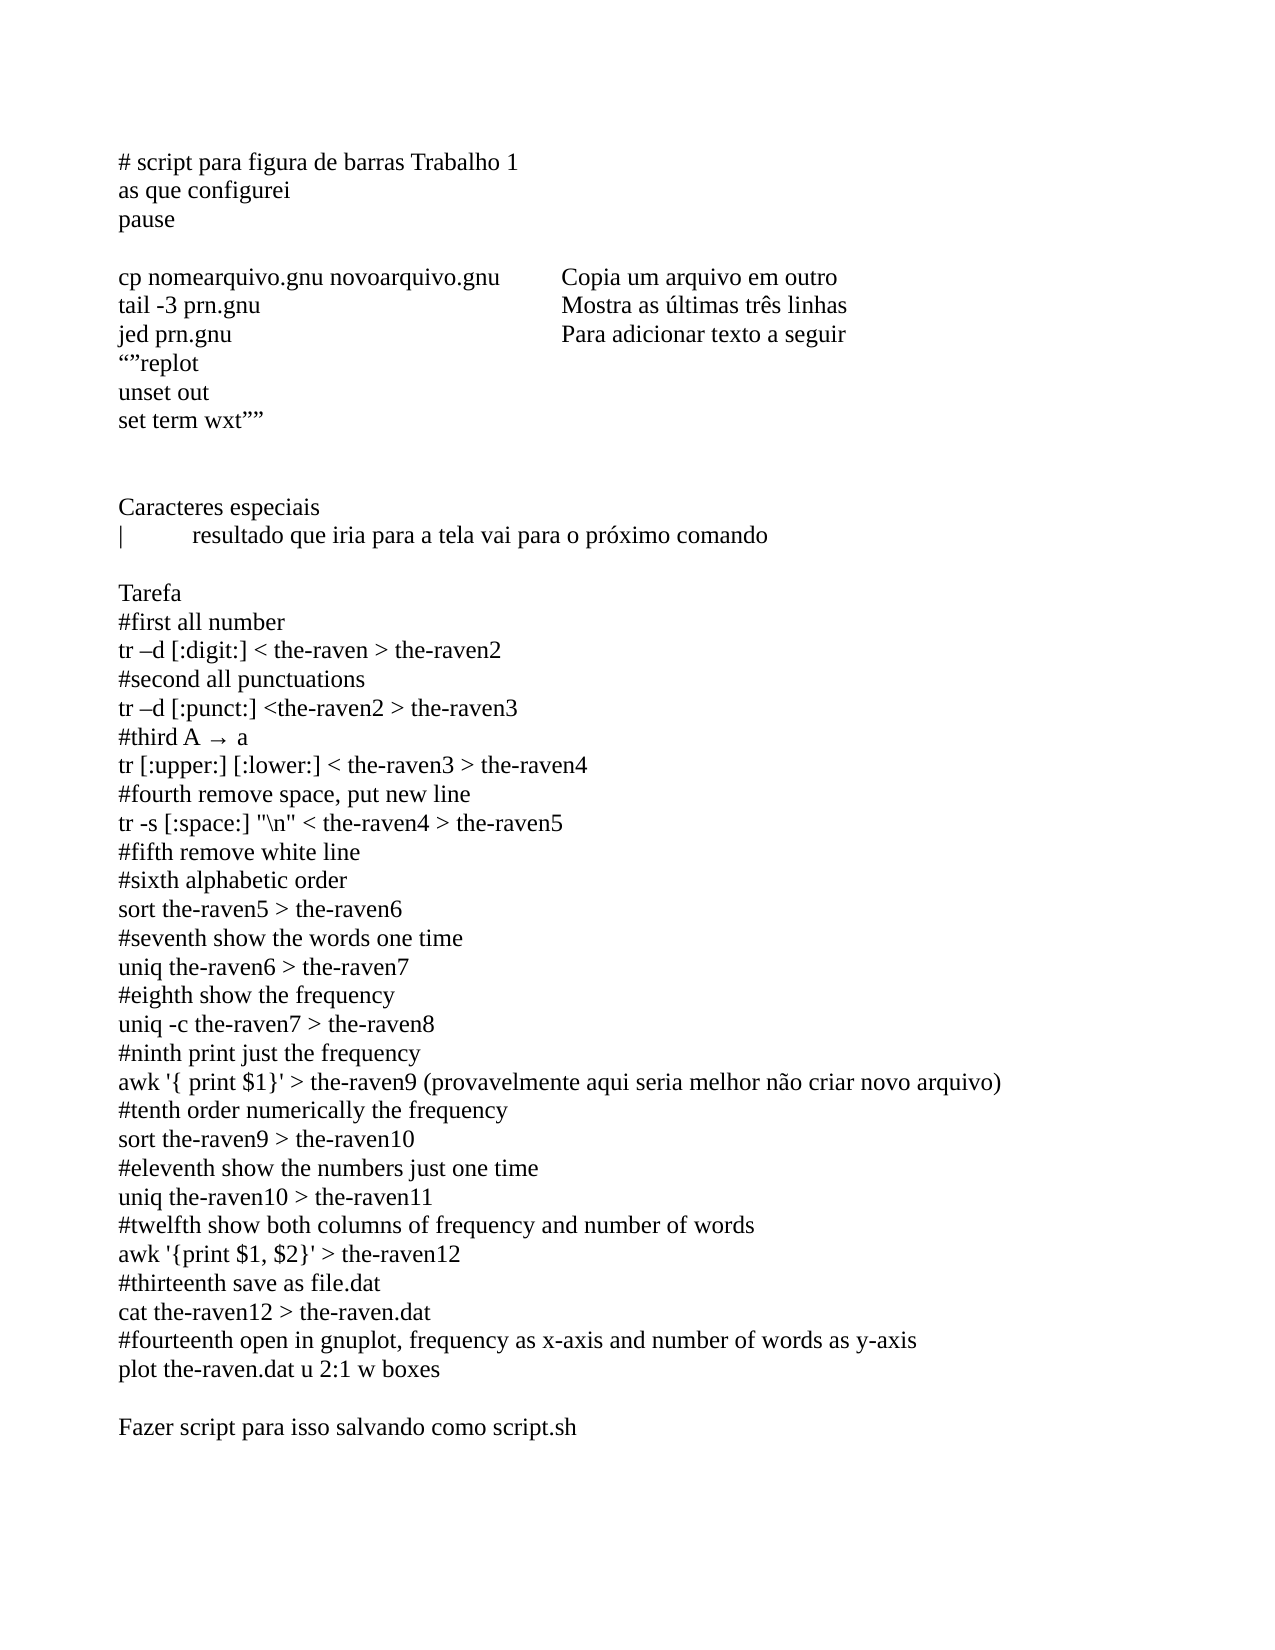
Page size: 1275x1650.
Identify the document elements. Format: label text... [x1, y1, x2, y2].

text | resultado que iria para a tela vai para o próximo comando [118, 521, 1157, 549]
text tr –d [:digit:] < the-raven > the-raven2 [118, 636, 1157, 664]
text #sixth alphabetic order [118, 866, 1157, 894]
text #fourth remove space, put new line [118, 779, 1157, 808]
text #second all punctuations [118, 664, 1157, 693]
text awk '{print $1, $2}' > the-raven12 [118, 1239, 1157, 1268]
text Tarefa [118, 578, 1157, 607]
text uniq the-raven10 > the-raven11 [118, 1182, 1157, 1211]
text sort the-raven5 > the-raven6 [118, 894, 1157, 923]
text #eighth show the frequency [118, 981, 1157, 1009]
text #eleventh show the numbers just one time [118, 1153, 1157, 1182]
text Caracteres especiais [118, 492, 1157, 521]
text tail -3 prn.gnu Mostra as últimas três linhas [118, 291, 1157, 319]
text tr -s [:space:] "\n" < the-raven4 > the-raven5 [118, 808, 1157, 837]
text “”replot [118, 348, 1157, 377]
text #third A → a [118, 722, 1157, 751]
text pause [118, 204, 1157, 233]
text as que configurei [118, 176, 1157, 204]
text # script para figura de barras Trabalho 1 [118, 147, 1157, 176]
text cp nomearquivo.gnu novoarquivo.gnu Copia um arquivo em outro [118, 262, 1157, 291]
text tr –d [:punct:] <the-raven2 > the-raven3 [118, 693, 1157, 722]
text #twelfth show both columns of frequency and number of words [118, 1211, 1157, 1239]
text uniq -c the-raven7 > the-raven8 [118, 1009, 1157, 1038]
text unset out [118, 377, 1157, 406]
text #first all number [118, 607, 1157, 636]
text #ninth print just the frequency [118, 1038, 1157, 1067]
text #fifth remove white line [118, 837, 1157, 866]
text awk '{ print $1}' > the-raven9 (provavelmente aqui seria melhor não criar novo arquivo) [118, 1067, 1157, 1096]
text sort the-raven9 > the-raven10 [118, 1124, 1157, 1153]
text #seventh show the words one time [118, 923, 1157, 952]
text #fourteenth open in gnuplot, frequency as x-axis and number of words as y-axis [118, 1326, 1157, 1354]
text tr [:upper:] [:lower:] < the-raven3 > the-raven4 [118, 751, 1157, 779]
text set term wxt”” [118, 406, 1157, 434]
text jed prn.gnu Para adicionar texto a seguir [118, 319, 1157, 348]
text cat the-raven12 > the-raven.dat [118, 1297, 1157, 1326]
text #thirteenth save as file.dat [118, 1268, 1157, 1297]
text uniq the-raven6 > the-raven7 [118, 952, 1157, 981]
text plot the-raven.dat u 2:1 w boxes [118, 1354, 1157, 1383]
text #tenth order numerically the frequency [118, 1096, 1157, 1124]
text Fazer script para isso salvando como script.sh [118, 1412, 1157, 1441]
